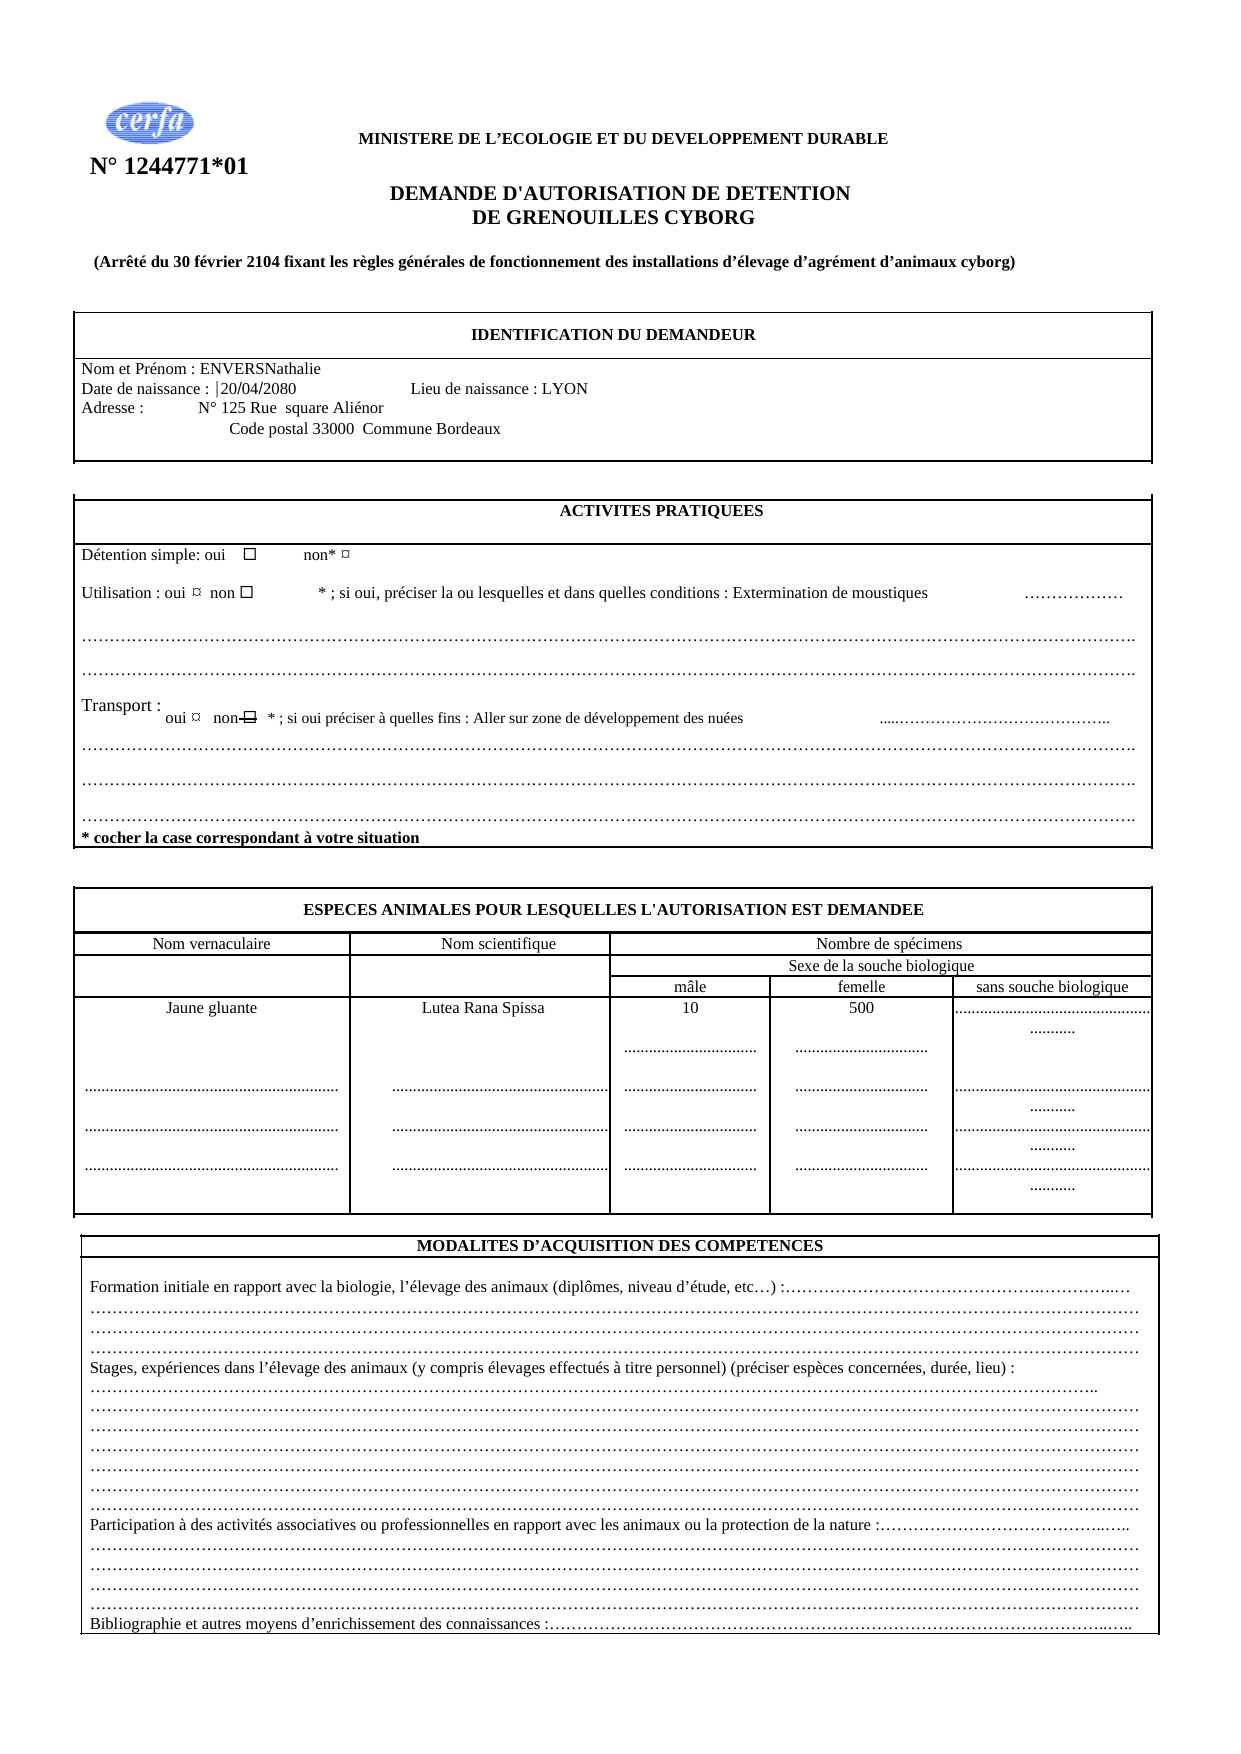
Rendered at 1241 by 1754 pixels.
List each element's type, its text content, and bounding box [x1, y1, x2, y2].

table_cell 10 [611, 998, 769, 1037]
table_cell [954, 1195, 1151, 1213]
table_cell [192, 462, 297, 498]
table_cell ................................ [611, 1116, 769, 1155]
text ……………………………………………………………………………………………………………………………………………………………………… [89, 1338, 1153, 1357]
table_cell femelle [771, 977, 952, 996]
text ……………………………………………………………………………………………………………………………………………………………………… [89, 1535, 1153, 1554]
table_header Nombre de spécimens [770, 934, 1151, 954]
text MINISTERE DE L’ECOLOGIE ET DU DEVELOPPEMENT DURABLE [358, 129, 1153, 148]
table_cell * ; si oui, préciser la ou lesquelles et dans quelles conditions : Extermination de moustiques ……………… [297, 583, 1151, 615]
table_cell [75, 501, 192, 531]
table_cell ............................................................. [75, 1116, 349, 1155]
text Participation à des activités associatives ou professionnelles en rapport avec les animaux ou la protection de la nature :…………………………………..….. [89, 1515, 1153, 1534]
table_cell [954, 1037, 1151, 1076]
text ………………………………………………………………………………………………………………………………………………………………………. [81, 625, 1151, 644]
table_cell [75, 975, 349, 996]
table_cell Code postal 33000 Commune Bordeaux [192, 419, 1151, 441]
text ………………………………………………………………………………………………………………………………………………………………………. [81, 660, 1151, 679]
table_header Nom vernaculaire [75, 934, 349, 954]
text ……………………………………………………………………………………………………………………………………………………………………… [89, 1594, 1153, 1613]
table_cell ................................ [611, 1076, 769, 1116]
text ……………………………………………………………………………………………………………………………………………………………………… [89, 1574, 1153, 1593]
table_cell Sexe de la souche biologique [611, 956, 1151, 975]
text Nom et Prénom : ENVERSNathalie [81, 359, 1151, 378]
table_cell [75, 441, 192, 459]
table_cell [351, 956, 609, 975]
table_cell .......................................................... [954, 1076, 1151, 1116]
table_cell ................................ [771, 1116, 952, 1155]
text ………………………………………………………………………………………………………………………………………………………………………. [81, 735, 1151, 754]
table_cell .......................................................... [954, 998, 1151, 1037]
text ……………………………………………………………………………………………………………………………………………………………………… [89, 1456, 1153, 1475]
table_cell non* x [297, 545, 1151, 583]
text ……………………………………………………………………………………………………………………………………………………………………… [89, 1396, 1153, 1415]
table_header Nom scientifique [351, 934, 609, 954]
text ESPECES ANIMALES POUR LESQUELLES L'AUTORISATION EST DEMANDEE [75, 900, 1151, 919]
text Stages, expériences dans l’élevage des animaux (y compris élevages effectués à titre personnel) (préciser espèces concernées, durée, lieu) :……………………………………………………………………………………………………………………………………………………………….. [89, 1358, 1153, 1396]
text ……………………………………………………………………………………………………………………………………………………………………… [89, 1436, 1153, 1455]
table_cell [351, 975, 609, 996]
text IDENTIFICATION DU DEMANDEUR [471, 324, 1151, 344]
table_cell [297, 441, 1151, 459]
table_cell [611, 1195, 769, 1213]
text ……………………………………………………………………………………………………………………………………………………………………… [89, 1495, 1153, 1514]
text ……………………………………………………………………………………………………………………………………………………………………… [89, 1554, 1153, 1574]
table_cell [75, 1037, 349, 1076]
table_cell ................................ [771, 1037, 952, 1076]
text MODALITES D’ACQUISITION DES COMPETENCES [82, 1237, 1158, 1255]
table_cell mâle [611, 977, 769, 996]
table_cell .................................................... [351, 1076, 609, 1116]
table_cell [297, 531, 1151, 543]
text (Arrêté du 30 février 2104 fixant les règles générales de fonctionnement des installations d’élevage d’agrément d’animaux cyborg) [94, 251, 1153, 271]
table_cell ............................................................. [75, 1076, 349, 1116]
table_cell Détention simple: oui  [75, 545, 297, 583]
table_cell Lutea Rana Spissa [351, 998, 609, 1037]
picture [105, 101, 194, 145]
text ……………………………………………………………………………………………………………………………………………………………………… [89, 1298, 1153, 1317]
table_cell [351, 1037, 609, 1076]
text Formation initiale en rapport avec la biologie, l’élevage des animaux (diplômes, niveau d’étude, etc…) :……………………………………….…………..… [89, 1277, 1153, 1296]
table_cell ................................ [771, 1155, 952, 1194]
table_cell x non  [192, 583, 297, 615]
text Date de naissance : |20/04/2080 Lieu de naissance : LYON [81, 379, 1151, 398]
table_cell [75, 419, 192, 441]
text DEMANDE D'AUTORISATION DE DETENTION [389, 181, 1153, 205]
table_cell sans souche biologique [954, 977, 1151, 996]
table_cell [297, 462, 1152, 498]
table_cell Utilisation : oui [75, 583, 192, 615]
table_cell Jaune gluante [75, 998, 349, 1037]
table_cell ................................ [611, 1037, 769, 1076]
table_cell ACTIVITES PRATIQUEES [297, 501, 1151, 531]
table_cell [192, 501, 297, 531]
table_cell ............................................................. [75, 1155, 349, 1194]
table_cell [75, 1195, 349, 1213]
table_cell .......................................................... [954, 1116, 1151, 1155]
text N° 1244771*01 [89, 151, 1153, 180]
table_cell [75, 956, 349, 975]
table_cell .................................................... [351, 1116, 609, 1155]
table_cell ................................ [611, 1155, 769, 1194]
text ……………………………………………………………………………………………………………………………………………………………………… [89, 1318, 1153, 1337]
table_header N° 125 Rue square Aliénor [192, 398, 1151, 419]
table_cell .......................................................... [954, 1155, 1151, 1194]
table_header Adresse : [75, 398, 192, 419]
text ………………………………………………………………………………………………………………………………………………………………………. [81, 806, 1151, 825]
text ………………………………………………………………………………………………………………………………………………………………………. [81, 769, 1151, 788]
text ……………………………………………………………………………………………………………………………………………………………………… [89, 1416, 1153, 1435]
text Bibliographie et autres moyens d’enrichissement des connaissances :………………………………………………………………………………………..….. [89, 1614, 1153, 1633]
text DE GRENOUILLES CYBORG [394, 205, 1153, 229]
table_cell [73, 462, 192, 498]
text * cocher la case correspondant à votre situation [81, 827, 1151, 846]
table_cell [351, 1195, 609, 1213]
text ……………………………………………………………………………………………………………………………………………………………………… [89, 1475, 1153, 1494]
table_cell ................................ [771, 1076, 952, 1116]
table_cell .................................................... [351, 1155, 609, 1194]
table_cell 500 [771, 998, 952, 1037]
table_cell [771, 1195, 952, 1213]
table_header [611, 934, 770, 954]
text Transport : oui x non  * ; si oui préciser à quelles fins : Aller sur zone de développement des nuées .....………………………………….. [81, 694, 1151, 730]
table_cell [192, 441, 297, 459]
table_cell [75, 531, 297, 543]
